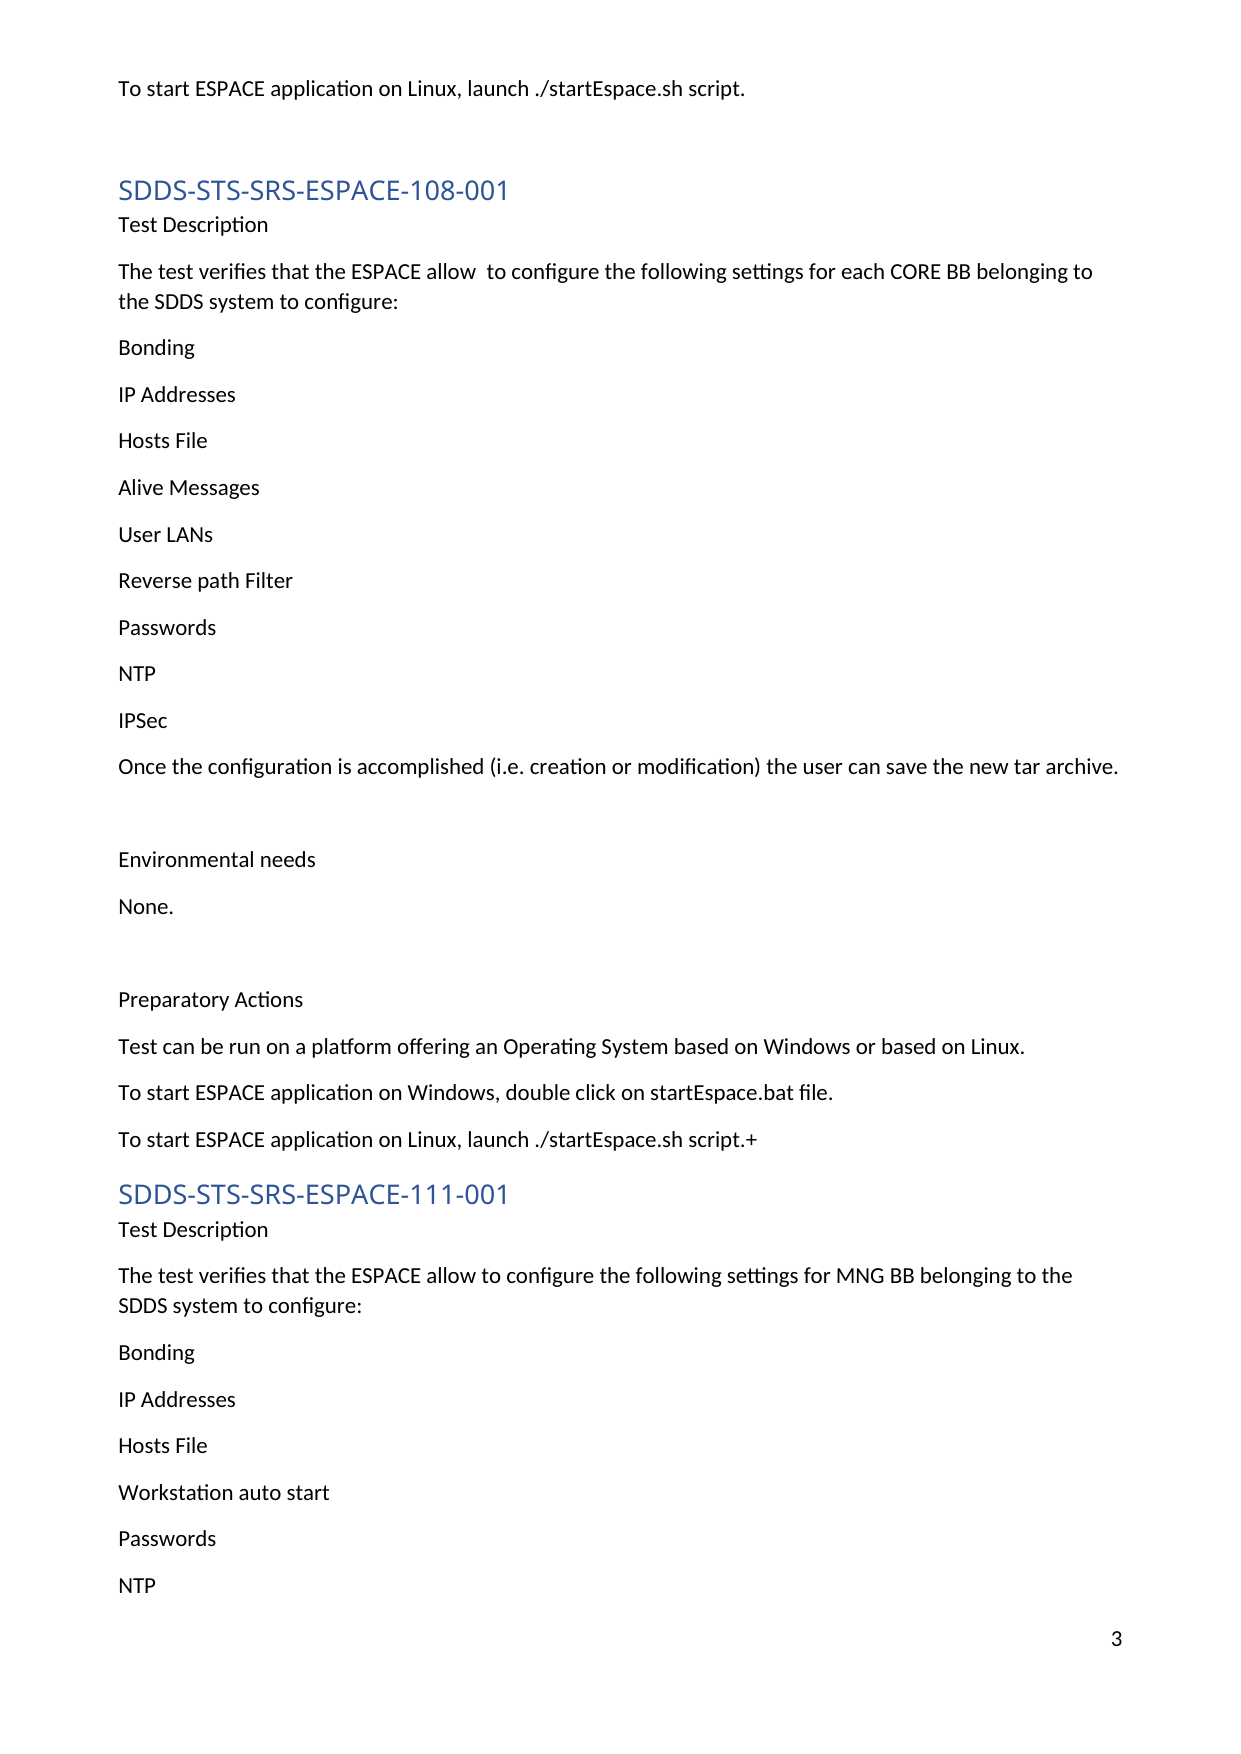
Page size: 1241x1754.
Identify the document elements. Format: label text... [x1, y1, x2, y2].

text Test can be run on a platform offering an Operating System based on Windows or based on Linux. [118, 1032, 1122, 1060]
text Hosts File [118, 427, 1122, 454]
text Alive Messages [118, 473, 1122, 501]
text Environmental needs [118, 846, 1122, 874]
text Test Description [118, 1215, 1122, 1243]
text NTP [118, 1571, 1122, 1599]
text Preparatory Actions [118, 985, 1122, 1013]
text Once the configuration is accomplished (i.e. creation or modification) the user can save the new tar archive. [118, 752, 1122, 781]
text None. [118, 892, 1122, 920]
text IP Addresses [118, 1385, 1122, 1413]
subtitle SDDS-STS-SRS-ESPACE-108-001 [118, 171, 1122, 208]
text NTP [118, 659, 1122, 687]
text Workstation auto start [118, 1478, 1122, 1506]
text Passwords [118, 613, 1122, 641]
text IPSec [118, 706, 1122, 734]
text Hosts File [118, 1431, 1122, 1459]
text Test Description [118, 210, 1122, 238]
text The test verifies that the ESPACE allow to configure the following settings for MNG BB belonging to the SDDS system to configure: [118, 1262, 1122, 1319]
text The test verifies that the ESPACE allow to configure the following settings for each CORE BB belonging to the SDDS system to configure: [118, 257, 1122, 315]
subtitle SDDS-STS-SRS-ESPACE-111-001 [118, 1176, 1122, 1213]
text To start ESPACE application on Linux, launch ./startEspace.sh script.+ [118, 1125, 1122, 1153]
text Bonding [118, 333, 1122, 361]
text Passwords [118, 1524, 1122, 1552]
text Bonding [118, 1338, 1122, 1366]
text IP Addresses [118, 380, 1122, 408]
text To start ESPACE application on Linux, launch ./startEspace.sh script. [118, 74, 1122, 102]
text Reverse path Filter [118, 566, 1122, 594]
text To start ESPACE application on Windows, double click on startEspace.bat file. [118, 1078, 1122, 1106]
text User LANs [118, 520, 1122, 548]
